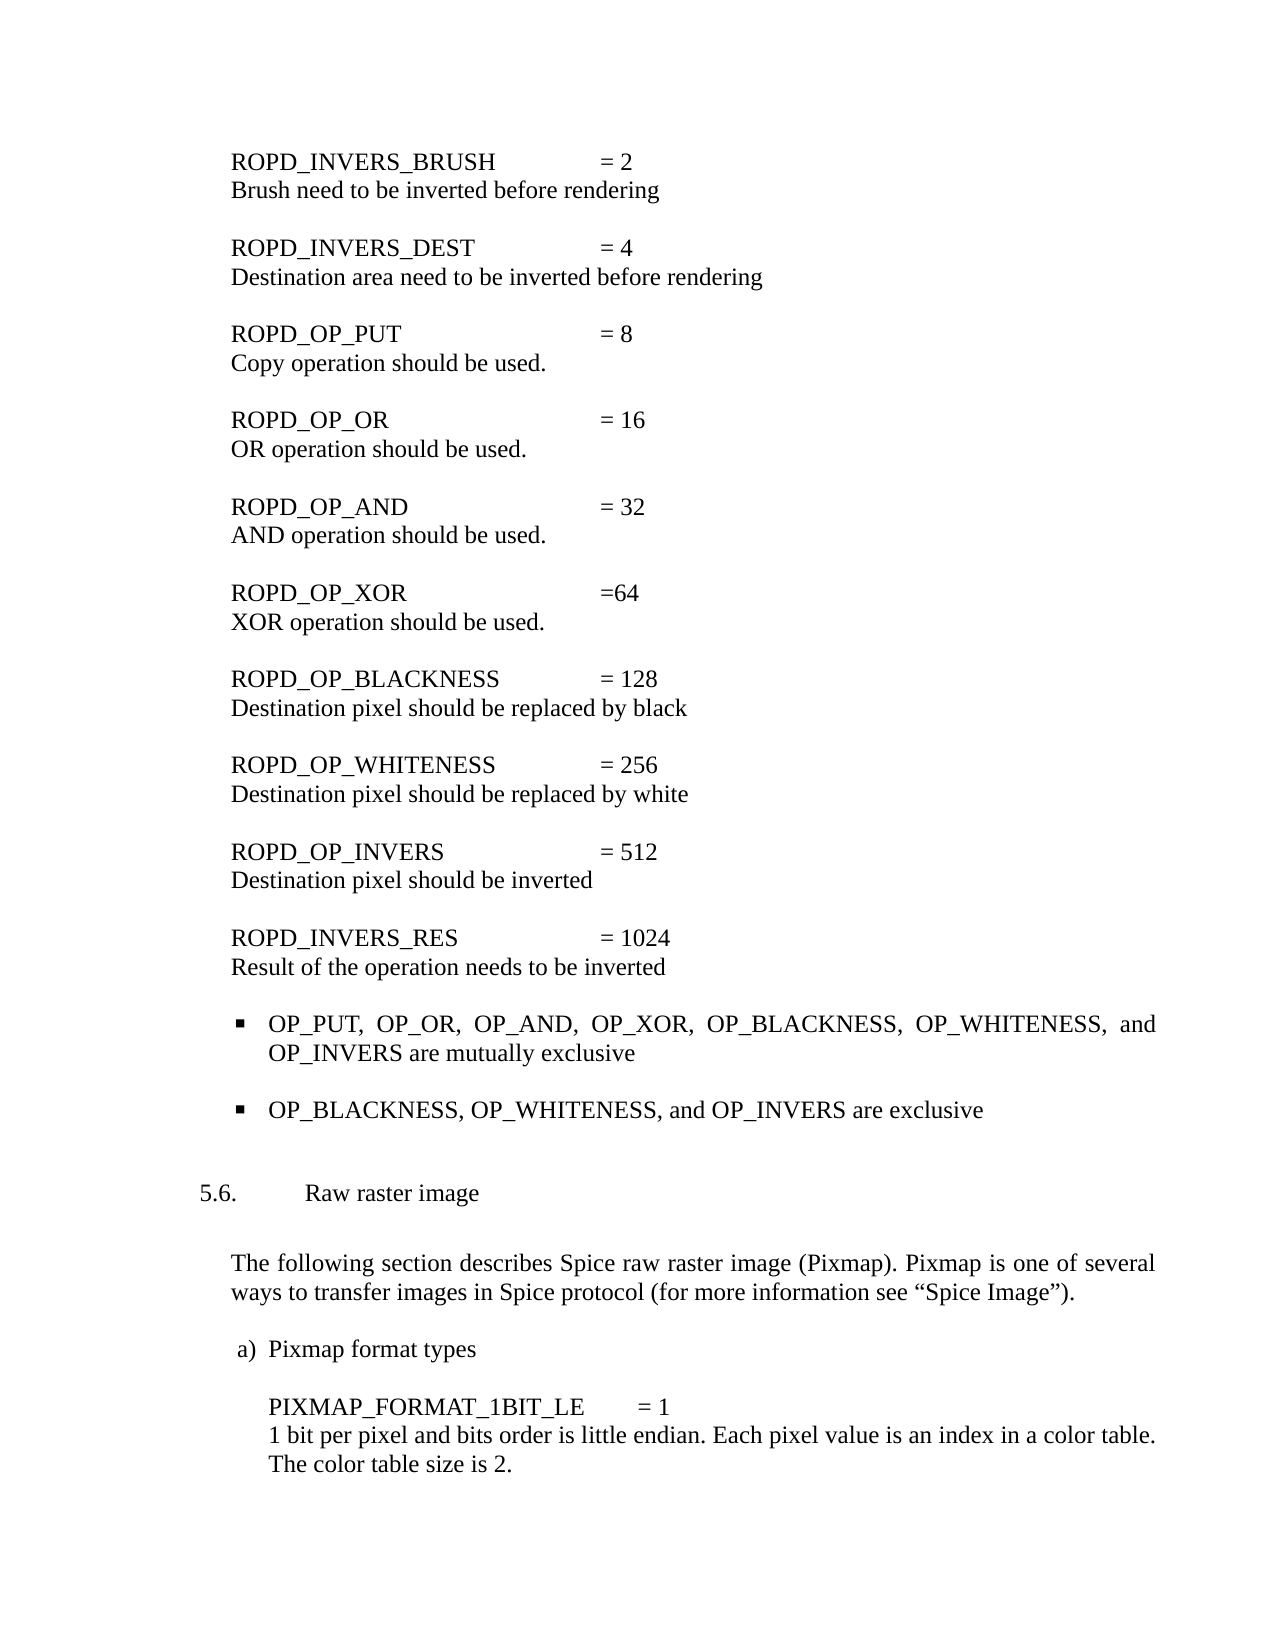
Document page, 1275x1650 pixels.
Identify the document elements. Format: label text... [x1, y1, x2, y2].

list Destination pixel should be replaced by white [193, 779, 1157, 808]
list PIXMAP_FORMAT_1BIT_LE = 1 [231, 1392, 1157, 1421]
list ROPD_OP_PUT = 8 [193, 319, 1157, 348]
list The following section describes Spice raw raster image (Pixmap). Pixmap is one of several ways to transfer images in Spice protocol (for more information see “Spice Image”). [193, 1248, 1157, 1306]
list Destination pixel should be inverted [193, 866, 1157, 894]
list AND operation should be used. [193, 521, 1157, 549]
list OR operation should be used. [193, 434, 1157, 463]
list Result of the operation needs to be inverted [193, 952, 1157, 981]
list Destination pixel should be replaced by black [193, 693, 1157, 722]
list ROPD_OP_INVERS = 512 [193, 837, 1157, 866]
list ROPD_OP_OR = 16 [193, 406, 1157, 434]
list ROPD_OP_XOR =64 [193, 578, 1157, 607]
list ROPD_INVERS_BRUSH = 2 [193, 147, 1157, 176]
list ROPD_INVERS_RES = 1024 [193, 923, 1157, 952]
list ROPD_OP_WHITENESS = 256 [193, 751, 1157, 779]
list Copy operation should be used. [193, 348, 1157, 377]
list Pixmap format types [231, 1334, 1157, 1363]
list ROPD_INVERS_DEST = 4 [193, 233, 1157, 262]
list ROPD_OP_BLACKNESS = 128 [193, 664, 1157, 693]
list Brush need to be inverted before rendering [193, 176, 1157, 204]
list OP_PUT, OP_OR, OP_AND, OP_XOR, OP_BLACKNESS, OP_WHITENESS, and OP_INVERS are mutually exclusive [231, 1009, 1157, 1067]
list 1 bit per pixel and bits order is little endian. Each pixel value is an index in a color table. The color table size is 2. [231, 1421, 1157, 1478]
subtitle Raw raster image [193, 1178, 1157, 1207]
list Destination area need to be inverted before rendering [193, 262, 1157, 291]
list ROPD_OP_AND = 32 [193, 492, 1157, 521]
list OP_BLACKNESS, OP_WHITENESS, and OP_INVERS are exclusive [231, 1096, 1157, 1124]
list XOR operation should be used. [193, 607, 1157, 636]
